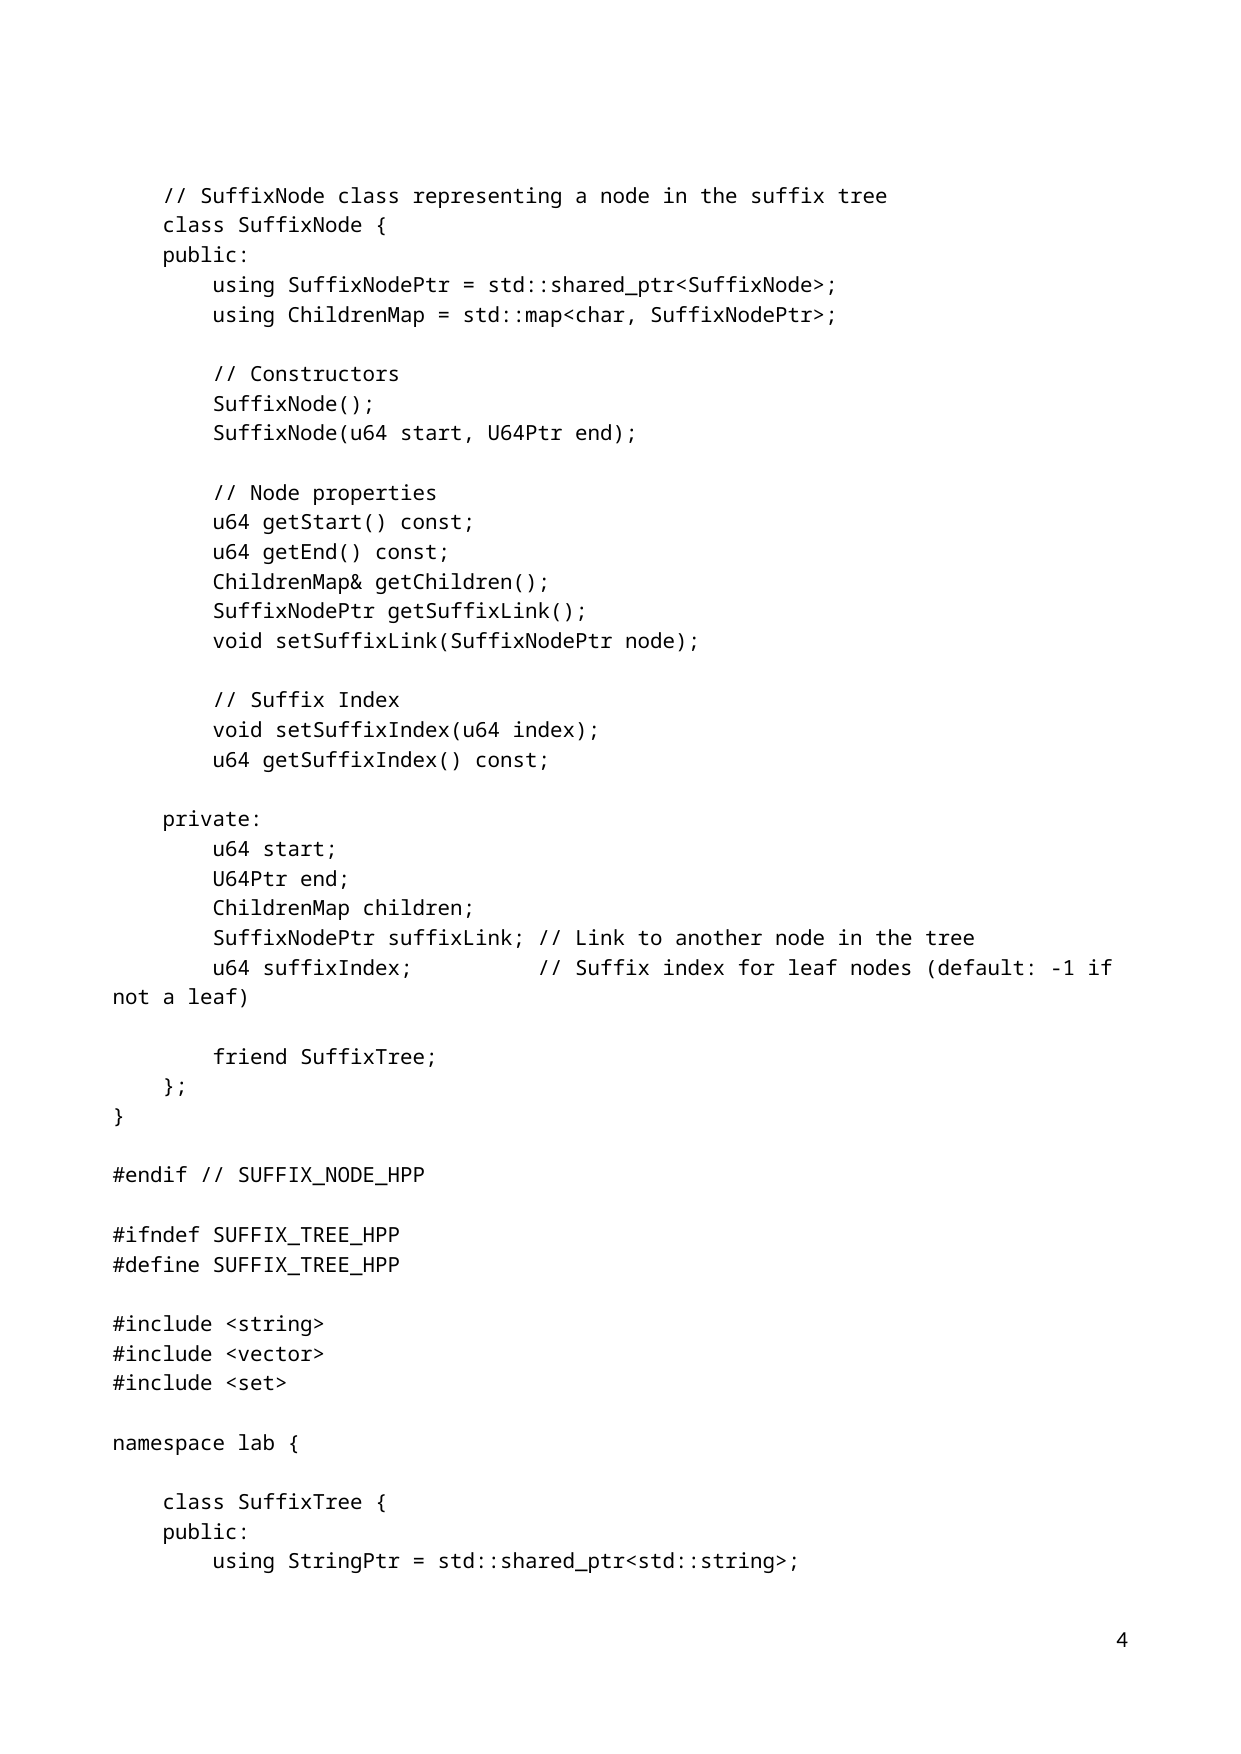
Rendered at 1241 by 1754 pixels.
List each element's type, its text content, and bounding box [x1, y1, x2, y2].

text // SuffixNode class representing a node in the suffix tree [112, 180, 1128, 209]
text u64 suffixIndex; // Suffix index for leaf nodes (default: -1 if not a leaf) [112, 952, 1128, 1011]
text void setSuffixLink(SuffixNodePtr node); [112, 625, 1128, 655]
text friend SuffixTree; [112, 1041, 1128, 1070]
text ChildrenMap children; [112, 892, 1128, 922]
text void setSuffixIndex(u64 index); [112, 714, 1128, 744]
text SuffixNodePtr getSuffixLink(); [112, 595, 1128, 625]
text using SuffixNodePtr = std::shared_ptr<SuffixNode>; [112, 269, 1128, 298]
text // Node properties [112, 477, 1128, 506]
text // Constructors [112, 358, 1128, 387]
text #include <set> [112, 1367, 1128, 1397]
text public: [112, 239, 1128, 269]
text SuffixNodePtr suffixLink; // Link to another node in the tree [112, 922, 1128, 952]
text using StringPtr = std::shared_ptr<std::string>; [112, 1545, 1128, 1575]
text public: [112, 1516, 1128, 1545]
text private: [112, 803, 1128, 833]
text #endif // SUFFIX_NODE_HPP [112, 1159, 1128, 1189]
text SuffixNode(); [112, 387, 1128, 417]
text class SuffixNode { [112, 209, 1128, 239]
text } [112, 1100, 1128, 1130]
text class SuffixTree { [112, 1486, 1128, 1516]
text u64 start; [112, 833, 1128, 862]
text using ChildrenMap = std::map<char, SuffixNodePtr>; [112, 298, 1128, 328]
text u64 getStart() const; [112, 506, 1128, 536]
text #include <string> [112, 1308, 1128, 1337]
text ChildrenMap& getChildren(); [112, 566, 1128, 595]
text namespace lab { [112, 1427, 1128, 1456]
text u64 getSuffixIndex() const; [112, 744, 1128, 773]
text #define SUFFIX_TREE_HPP [112, 1248, 1128, 1278]
text #include <vector> [112, 1337, 1128, 1367]
text U64Ptr end; [112, 862, 1128, 892]
text // Suffix Index [112, 684, 1128, 714]
text }; [112, 1070, 1128, 1100]
text u64 getEnd() const; [112, 536, 1128, 566]
text #ifndef SUFFIX_TREE_HPP [112, 1219, 1128, 1248]
text SuffixNode(u64 start, U64Ptr end); [112, 417, 1128, 447]
